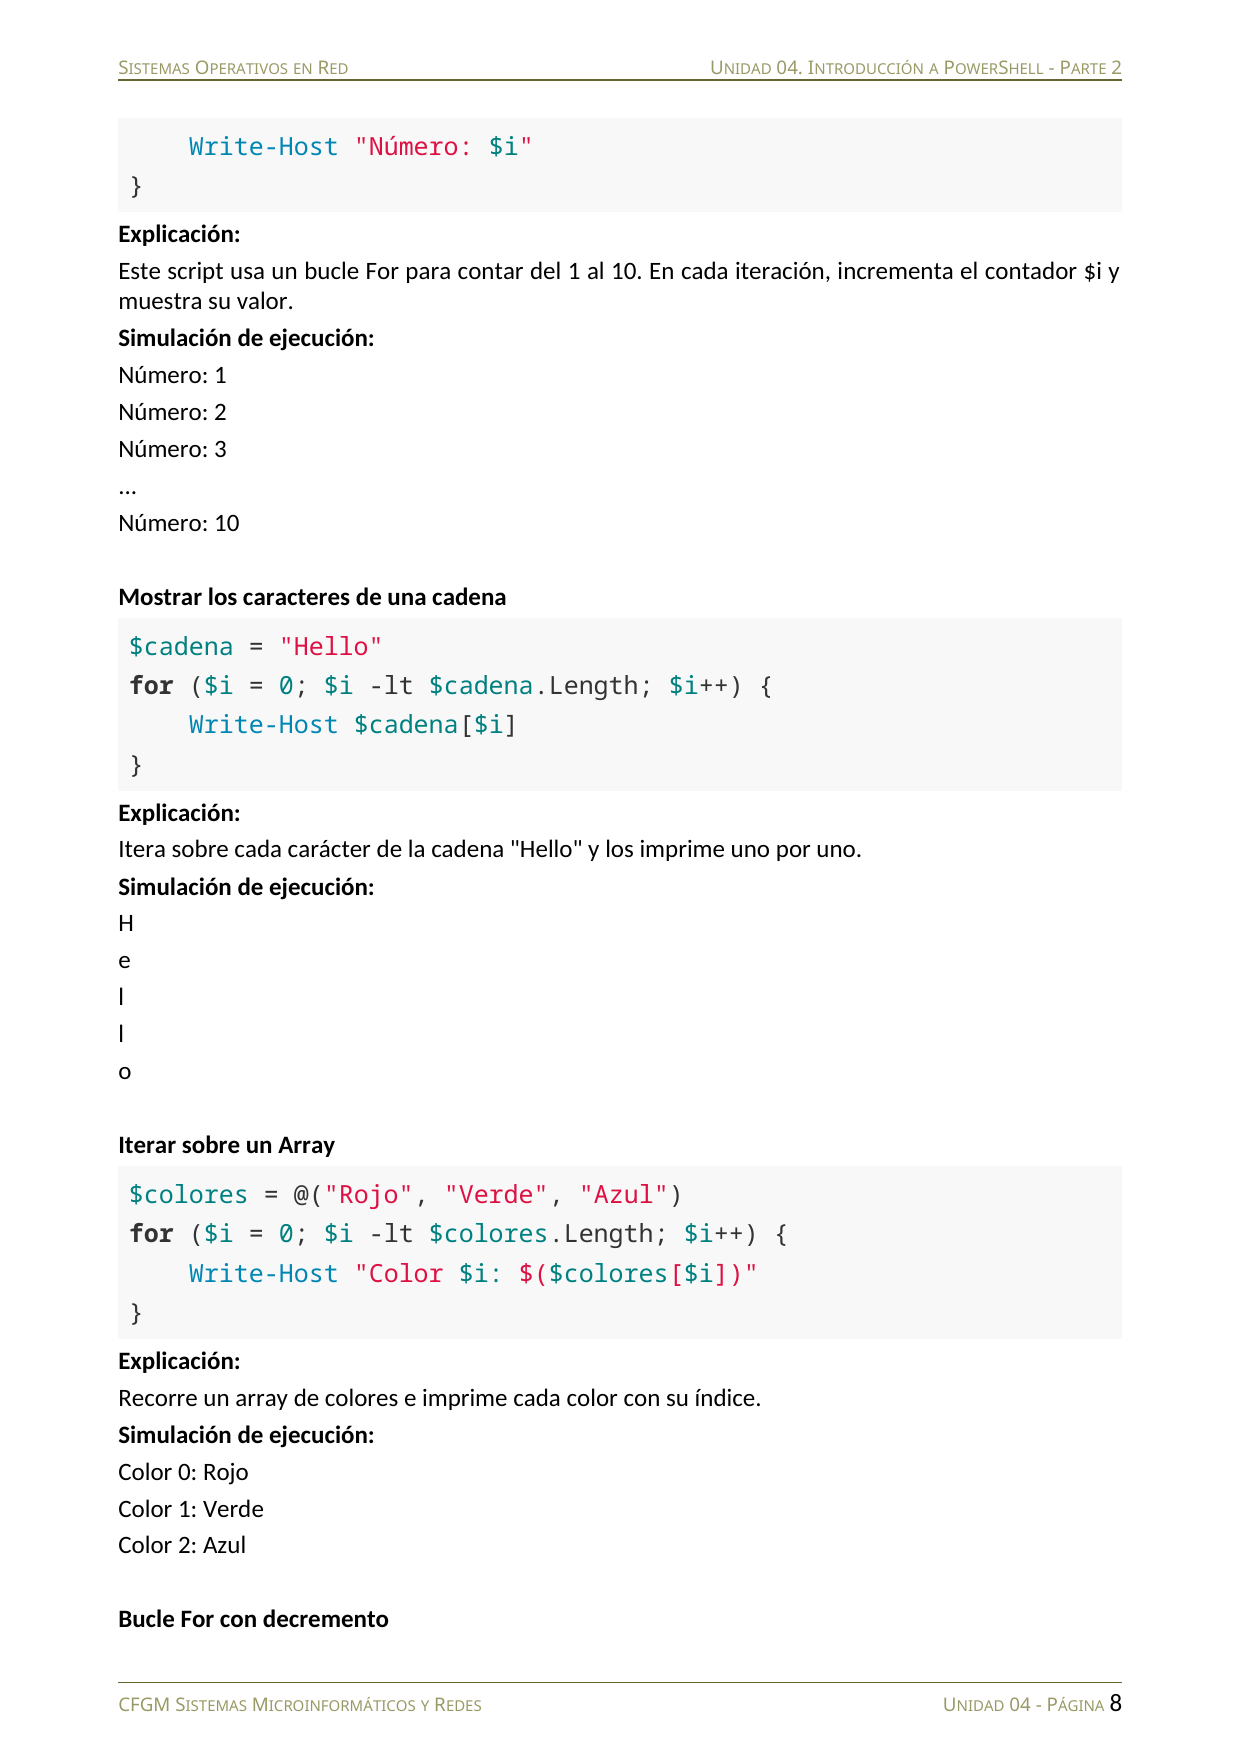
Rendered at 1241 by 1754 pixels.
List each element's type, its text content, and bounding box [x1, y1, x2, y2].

text o [118, 1056, 1122, 1086]
text Número: 10 [118, 507, 1122, 538]
text e [118, 944, 1122, 975]
text Recorre un array de colores e imprime cada color con su índice. [118, 1382, 1122, 1412]
table_header $colores = @("Rojo", "Verde", "Azul") for ($i = 0; $i -lt $colores.Length; $i++) { Write-Host "Color $i: $($colores[$i])" } [118, 1166, 1122, 1339]
text Explicación: [118, 218, 1122, 248]
text Este script usa un bucle For para contar del 1 al 10. En cada iteración, incrementa el contador $i y muestra su valor. [118, 255, 1122, 316]
text Número: 3 [118, 433, 1122, 464]
text l [118, 1018, 1122, 1049]
text Color 1: Verde [118, 1493, 1122, 1523]
text l [118, 982, 1122, 1012]
text Mostrar los caracteres de una cadena [118, 581, 1122, 612]
text Itera sobre cada carácter de la cadena "Hello" y los imprime uno por uno. [118, 834, 1122, 864]
table_header Write-Host "Número: $i" } [118, 118, 1122, 212]
text Número: 2 [118, 396, 1122, 427]
text Explicación: [118, 1345, 1122, 1375]
text Bucle For con decremento [118, 1604, 1122, 1634]
text Color 2: Azul [118, 1530, 1122, 1560]
text Simulación de ejecución: [118, 1419, 1122, 1449]
text Número: 1 [118, 359, 1122, 390]
text H [118, 908, 1122, 938]
table_header $cadena = "Hello" for ($i = 0; $i -lt $cadena.Length; $i++) { Write-Host $cadena[$i] } [118, 618, 1122, 791]
text Simulación de ejecución: [118, 322, 1122, 353]
text Color 0: Rojo [118, 1456, 1122, 1486]
text Explicación: [118, 797, 1122, 827]
text Simulación de ejecución: [118, 871, 1122, 901]
text Iterar sobre un Array [118, 1129, 1122, 1160]
text ... [118, 470, 1122, 501]
